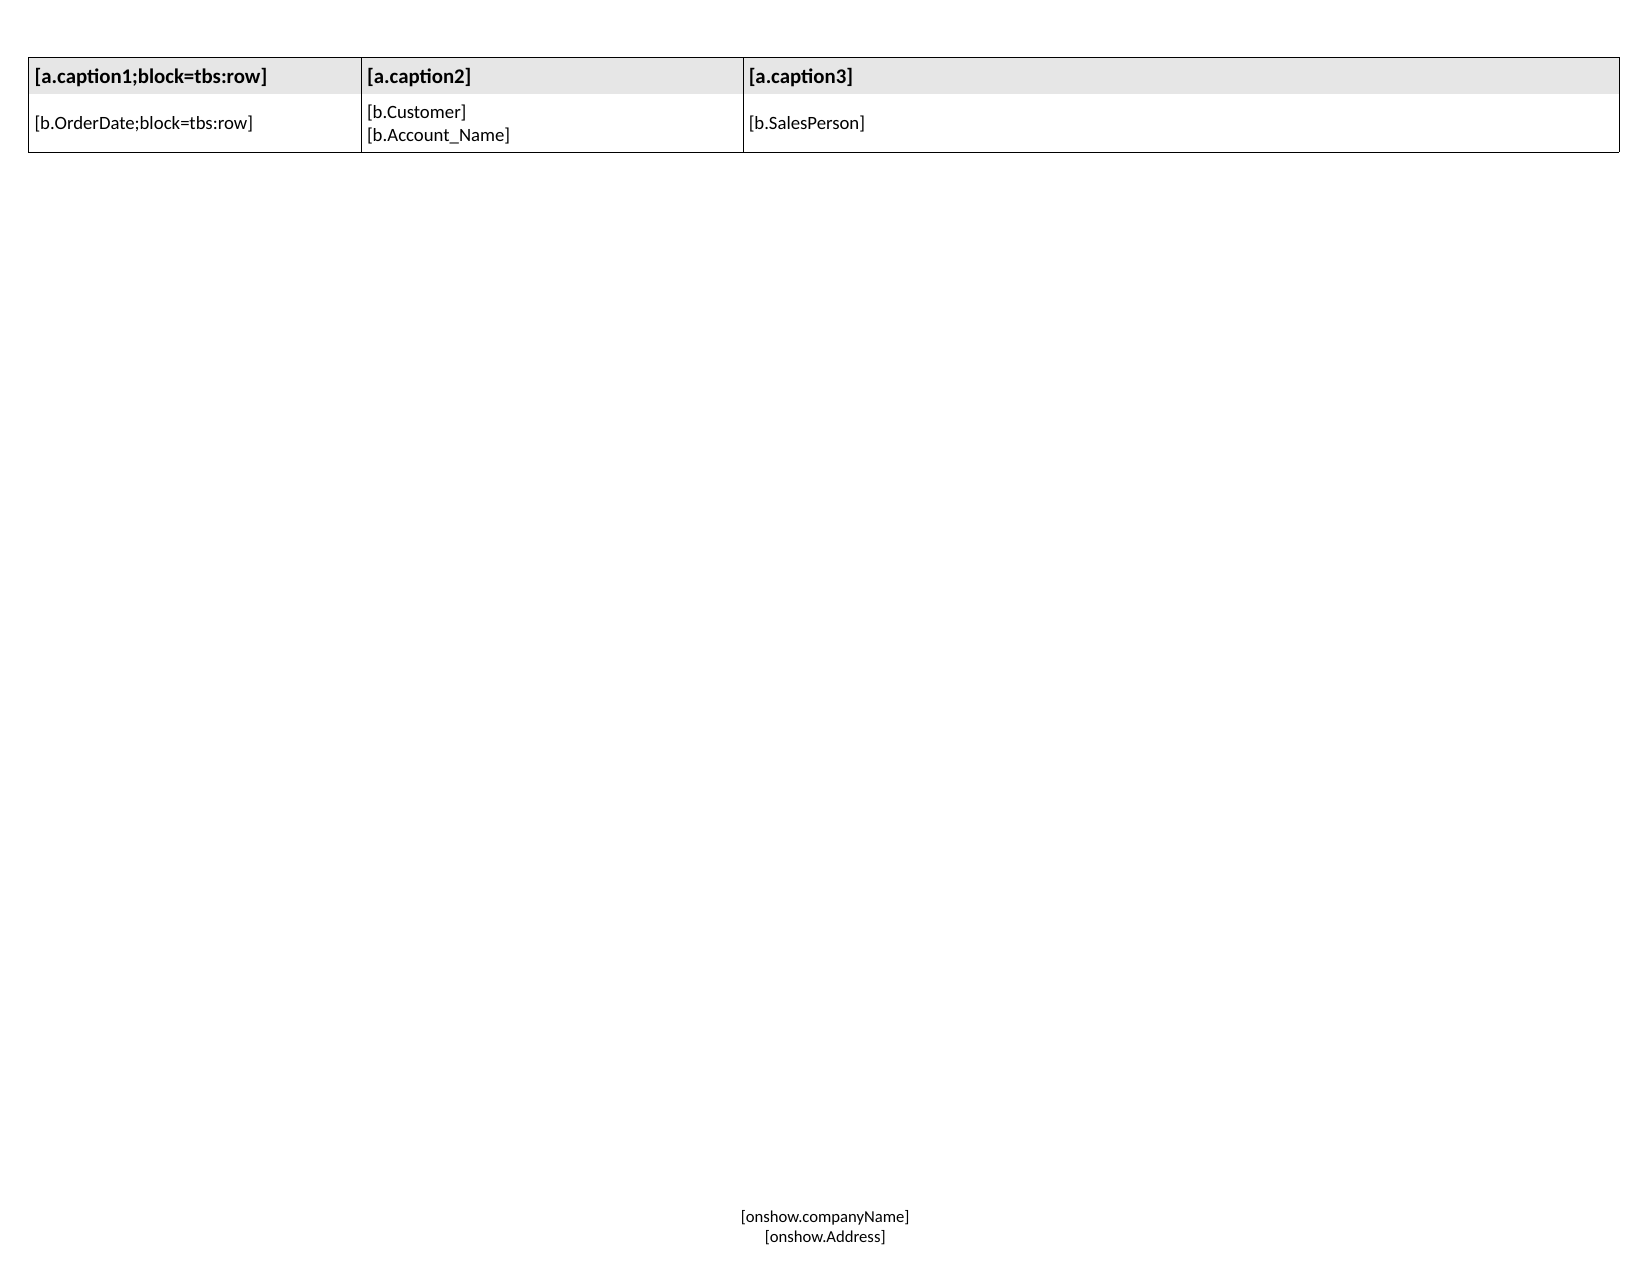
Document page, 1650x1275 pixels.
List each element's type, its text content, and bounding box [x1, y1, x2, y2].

table_cell [b.SalesPerson] [744, 94, 1619, 152]
table_header [a.caption2] [362, 58, 743, 94]
table_cell [b.OrderDate;block=tbs:row] [29, 94, 361, 152]
table_header [a.caption1;block=tbs:row] [29, 58, 361, 94]
table_header [a.caption3] [744, 58, 1619, 94]
table_cell [b.Customer] [b.Account_Name] [362, 94, 743, 152]
